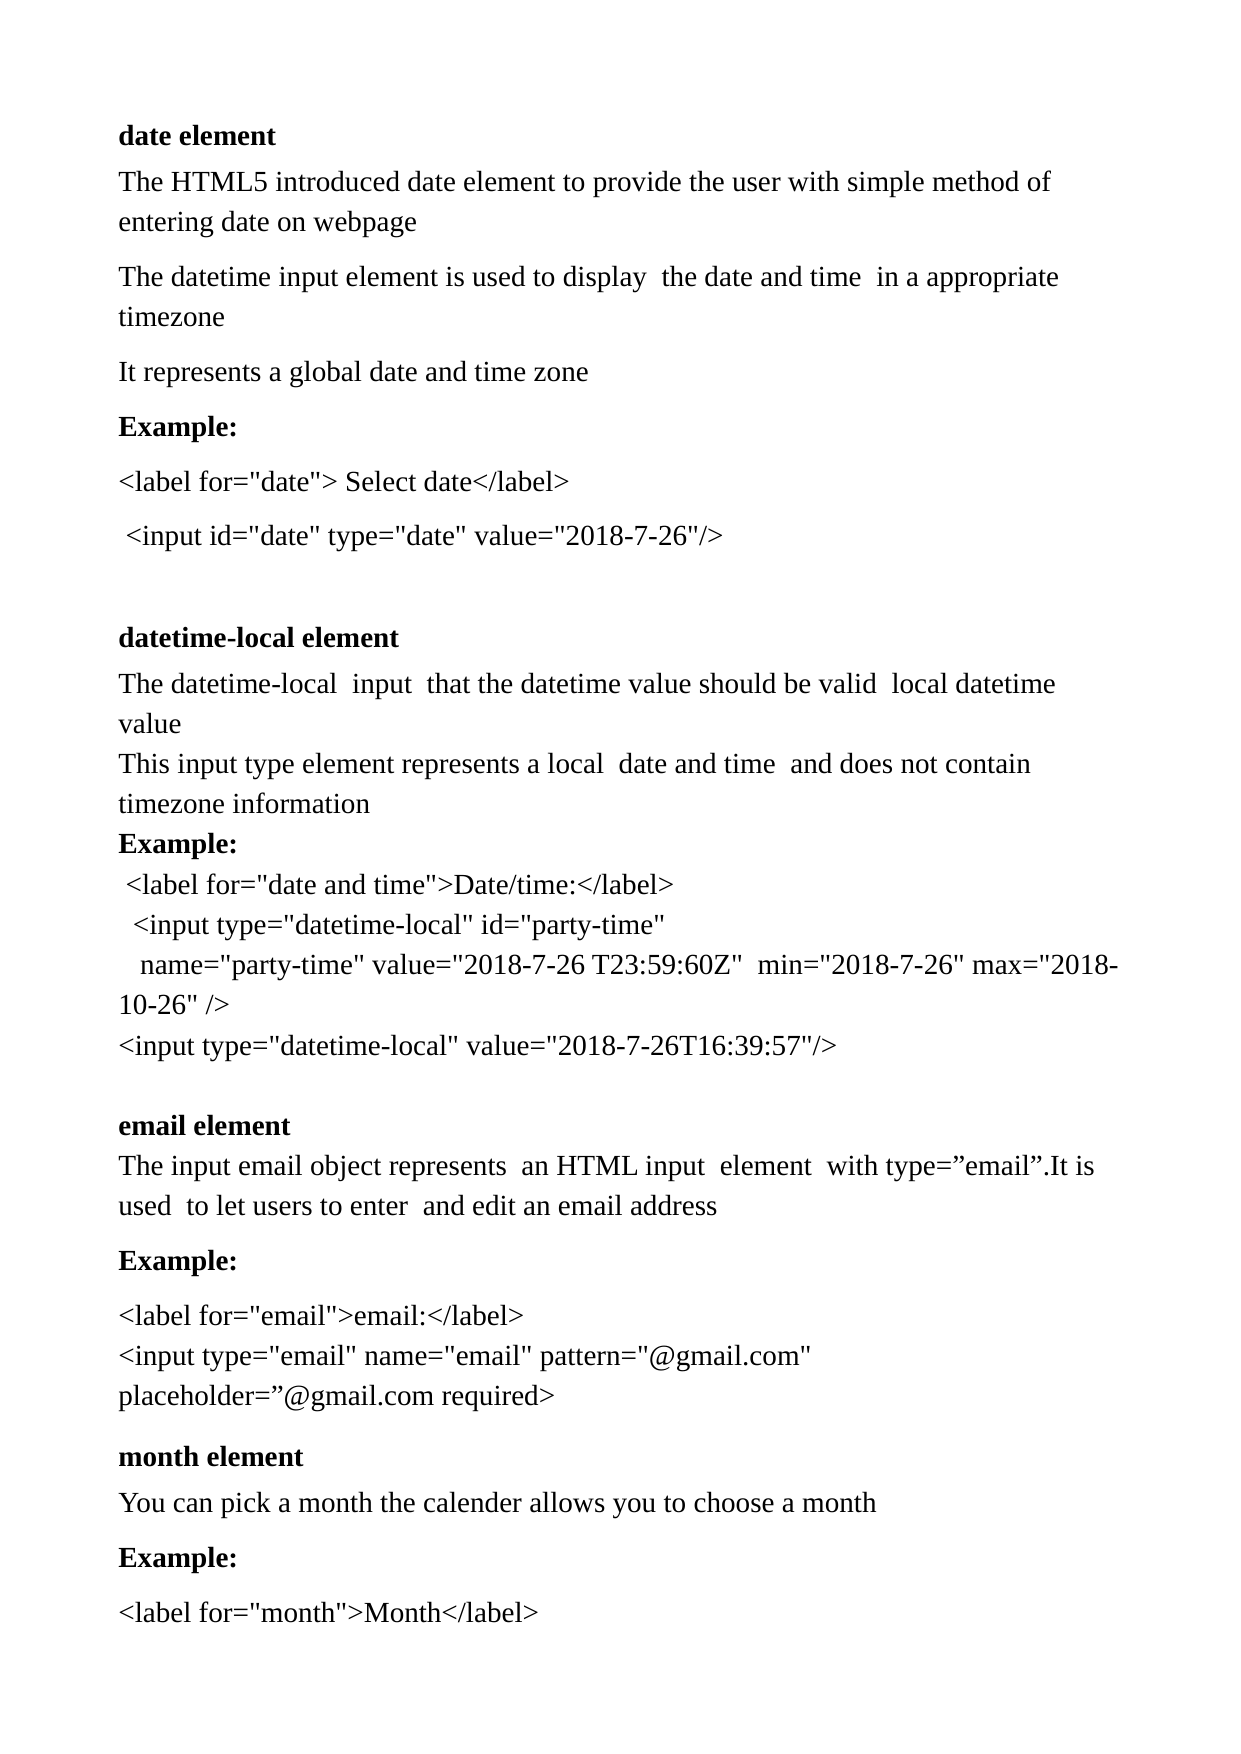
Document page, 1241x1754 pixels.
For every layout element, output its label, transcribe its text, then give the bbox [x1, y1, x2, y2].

text <input type="email" name="email" pattern="@gmail.com" placeholder=”@gmail.com required> [118, 1338, 1122, 1412]
text The input email object represents an HTML input element with type=”email”.It is used to let users to enter and edit an email address [118, 1148, 1122, 1222]
text <input id="date" type="date" value="2018-7-26"/> [118, 518, 1122, 552]
text <input type="datetime-local" value="2018-7-26T16:39:57"/> [118, 1028, 1122, 1061]
subtitle date element [118, 118, 1122, 152]
text This input type element represents a local date and time and does not contain timezone information [118, 746, 1122, 820]
text It represents a global date and time zone [118, 354, 1122, 388]
text Example: [118, 1243, 1122, 1277]
text The datetime-local input that the datetime value should be valid local datetime value [118, 666, 1122, 739]
text <label for="date and time">Date/time:</label> [118, 867, 1122, 900]
text <label for="email">email:</label> [118, 1298, 1122, 1332]
text The HTML5 introduced date element to provide the user with simple method of entering date on webpage [118, 164, 1122, 238]
text Example: [118, 1540, 1122, 1574]
text The datetime input element is used to display the date and time in a appropriate timezone [118, 259, 1122, 333]
text <input type="datetime-local" id="party-time" [118, 907, 1122, 941]
text email element [118, 1108, 1122, 1142]
subtitle month element [118, 1439, 1122, 1473]
text Example: [118, 409, 1122, 442]
subtitle datetime-local element [118, 620, 1122, 653]
text Example: [118, 827, 1122, 860]
text You can pick a month the calender allows you to choose a month [118, 1486, 1122, 1519]
text <label for="month">Month</label> [118, 1595, 1122, 1629]
text name="party-time" value="2018-7-26 T23:59:60Z" min="2018-7-26" max="2018-10-26" /> [118, 947, 1122, 1021]
text <label for="date"> Select date</label> [118, 464, 1122, 497]
